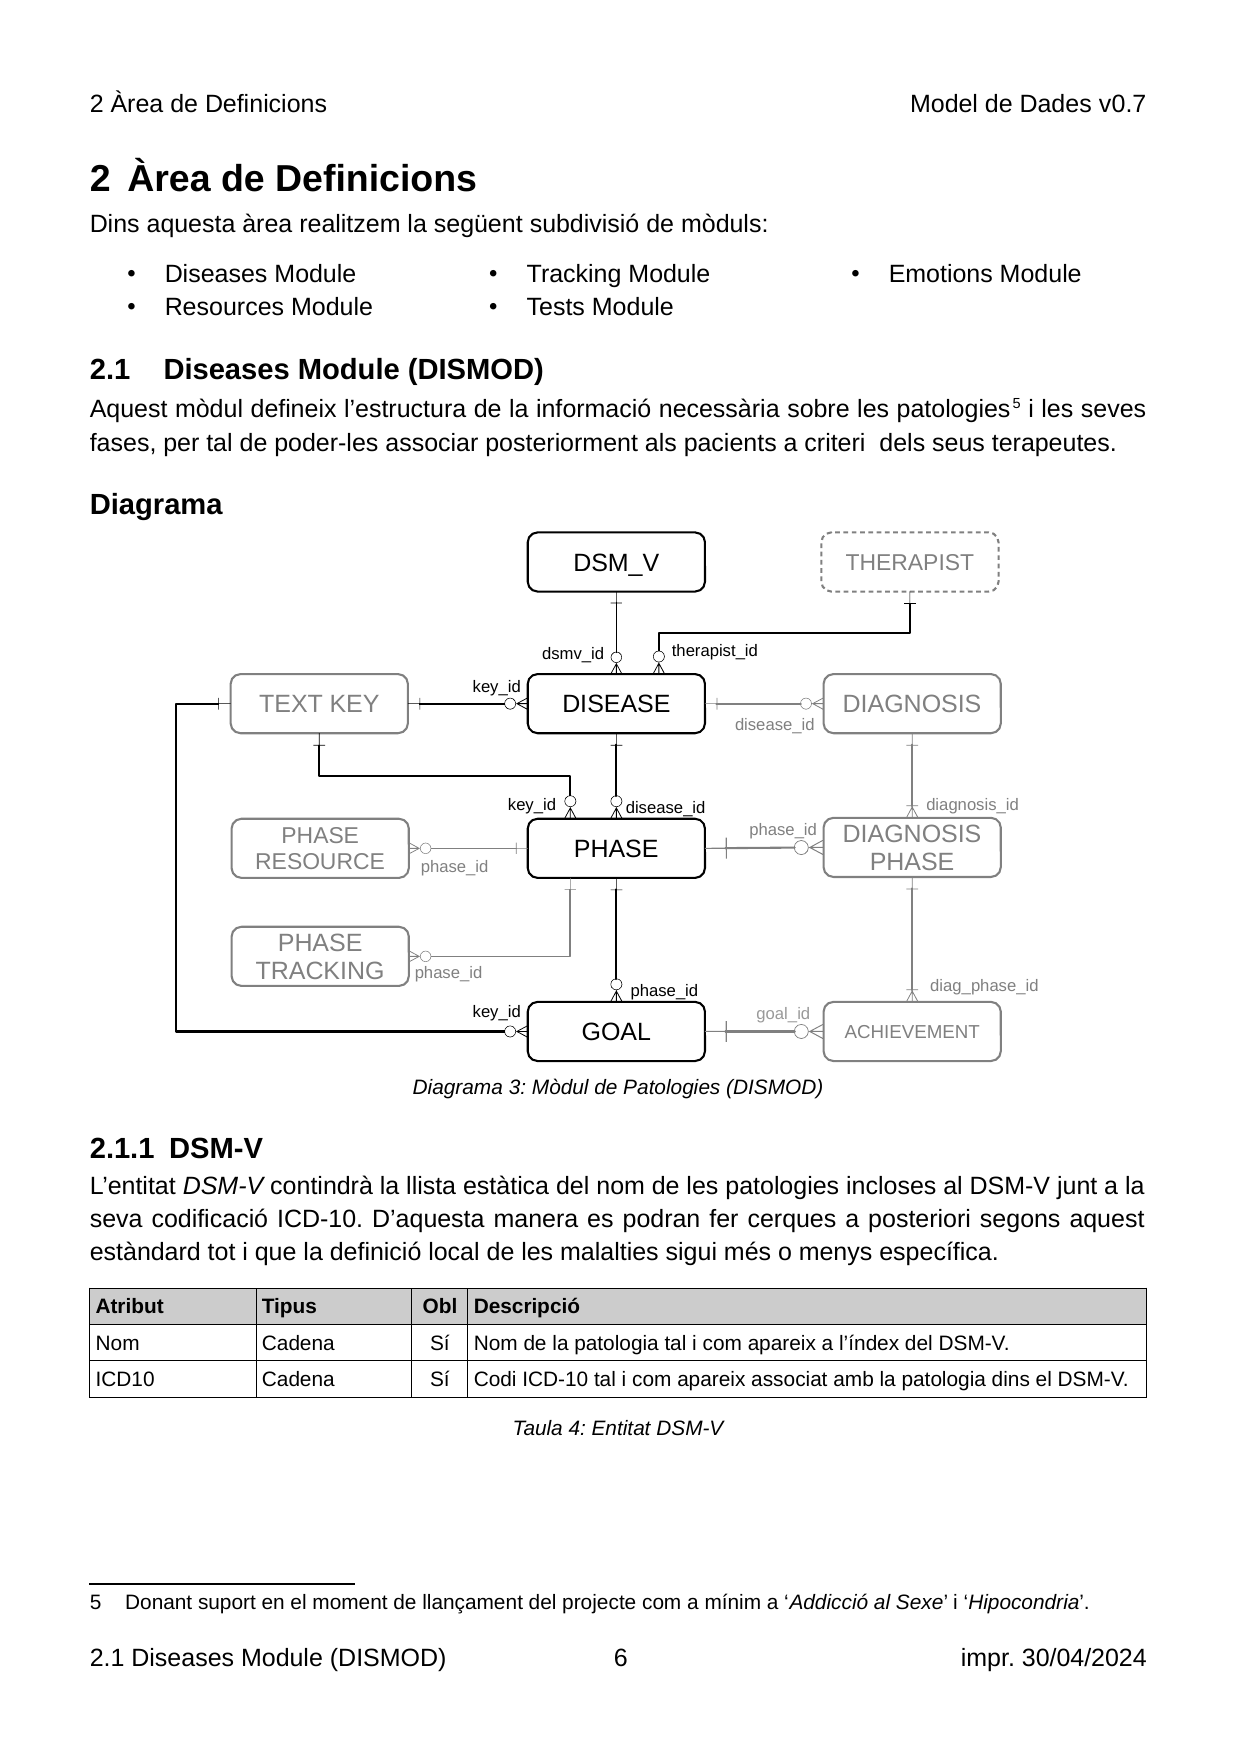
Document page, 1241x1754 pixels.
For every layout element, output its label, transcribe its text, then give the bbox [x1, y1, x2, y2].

text Aquest mòdul defineix l’estructura de la informació necessària sobre les patologies i les seves fases, per tal de poder-les associar posteriorment als pacients a criteri dels seus terapeutes. [89, 394, 1146, 456]
table_cell Codi ICD-10 tal i com apareix associat amb la patologia dins el DSM-V. [468, 1361, 1146, 1397]
table_cell Sí [412, 1361, 467, 1397]
list Tracking Module [489, 259, 784, 288]
table_header Tipus [257, 1289, 411, 1324]
table_header Obl [412, 1289, 467, 1324]
table_header Atribut [90, 1289, 256, 1324]
text Dins aquesta àrea realitzem la següent subdivisió de mòduls: [89, 208, 1146, 237]
table_header Descripció [468, 1289, 1146, 1324]
subtitle Diagrama [89, 487, 1146, 521]
table_cell Cadena [257, 1361, 411, 1397]
text L’entitat DSM-V contindrà la llista estàtica del nom de les patologies incloses al DSM-V junt a la seva codificació ICD-10. D’aquesta manera es podran fer cerques a posteriori segons aquest estàndard tot i que la definició local de les malalties sigui més o menys específica. [89, 1171, 1146, 1265]
table_cell Sí [412, 1325, 467, 1360]
list Tests Module [489, 292, 784, 321]
list Diseases Module [127, 259, 422, 288]
text Diagrama 3: Mòdul de Patologies (DISMOD) [175, 545, 1060, 1099]
subtitle Àrea de Definicions [89, 157, 1146, 200]
table_cell Cadena [257, 1325, 411, 1360]
text Taula 4: Entitat DSM-V [89, 1416, 1146, 1440]
table_cell ICD10 [90, 1361, 256, 1397]
table_cell Nom de la patologia tal i com apareix a l’índex del DSM-V. [468, 1325, 1146, 1360]
subtitle DSM-V [89, 532, 1146, 1165]
text Donant suport en el moment de llançament del projecte com a mínim a ‘Addicció al Sexe’ i ‘Hipocondria’. [89, 1590, 1146, 1614]
subtitle Diseases Module (DISMOD) [89, 352, 1146, 386]
table_cell Nom [90, 1325, 256, 1360]
list Resources Module [127, 292, 422, 321]
list Emotions Module [851, 259, 1146, 288]
